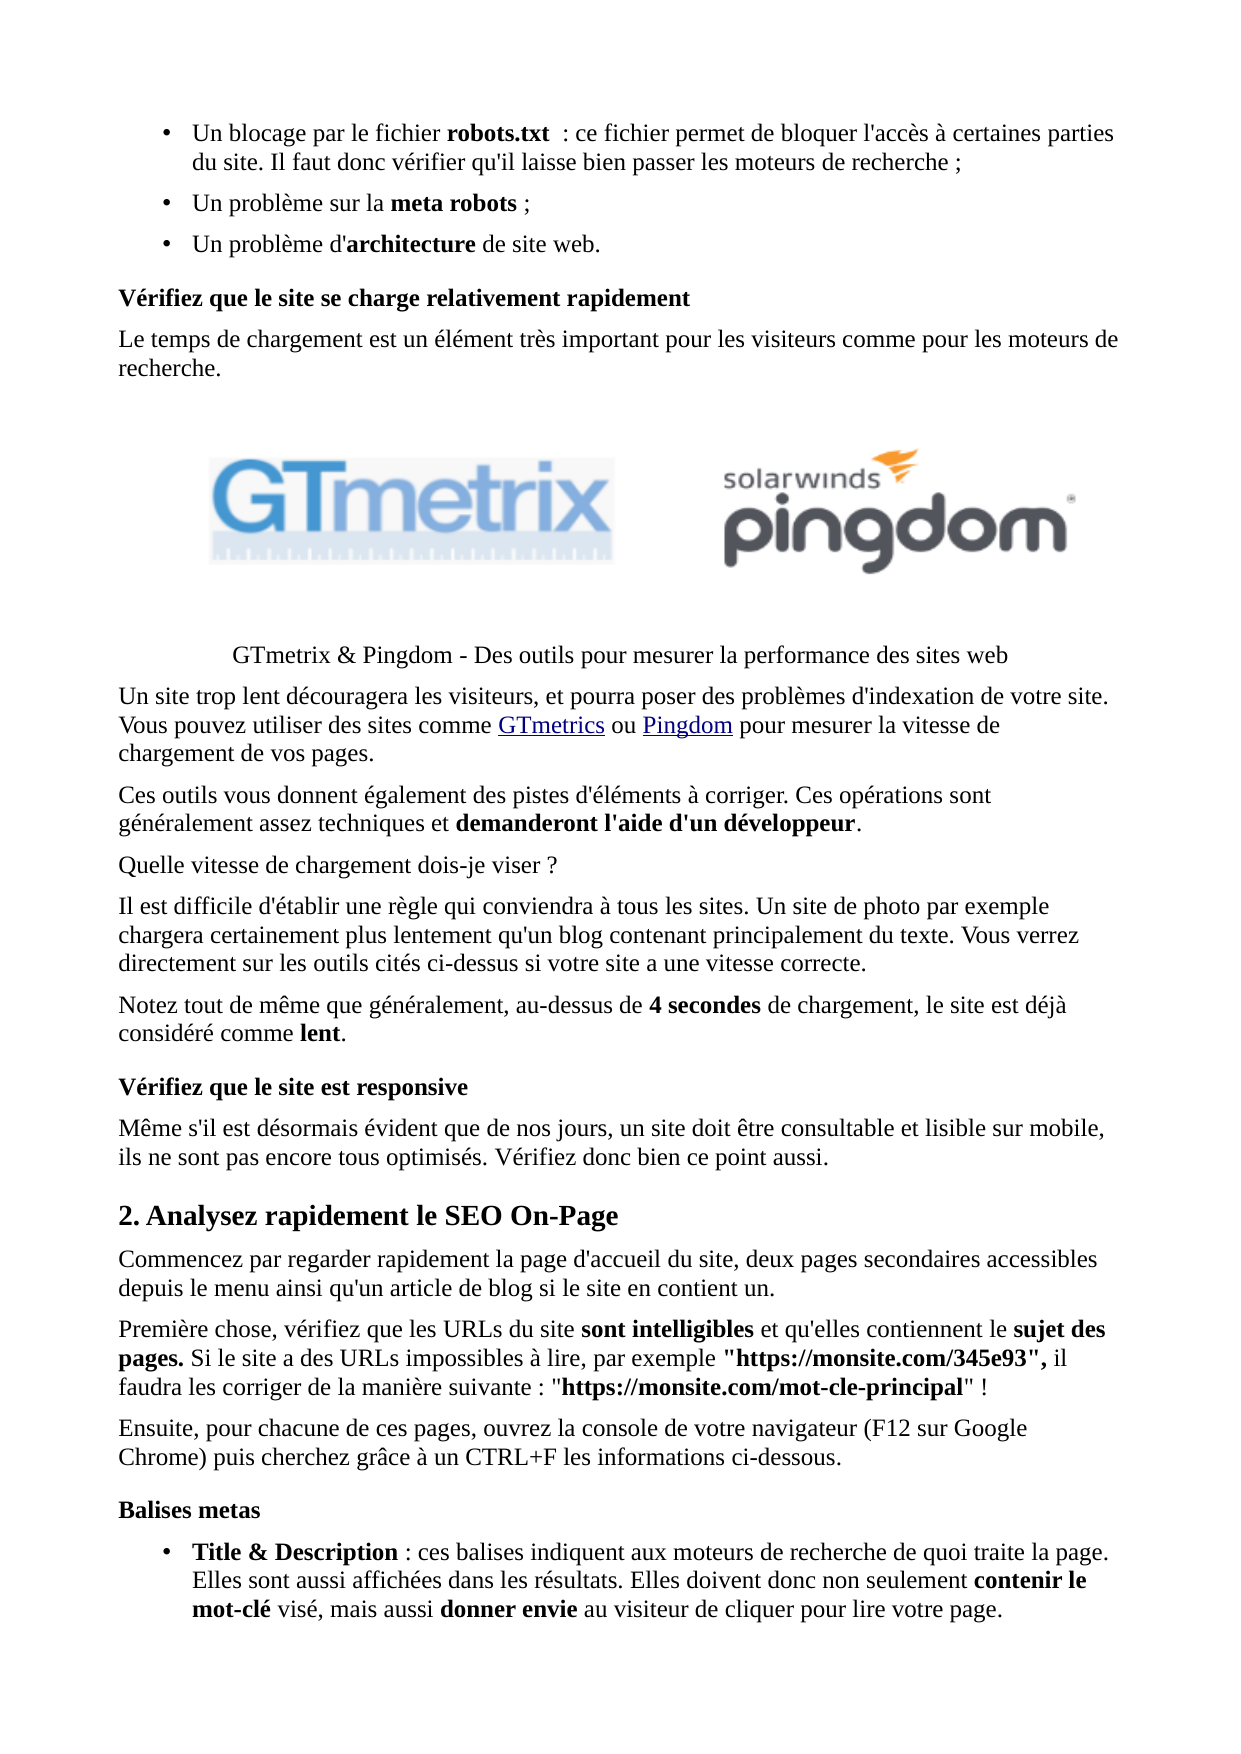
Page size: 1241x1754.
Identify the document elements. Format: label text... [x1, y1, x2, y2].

text Ensuite, pour chacune de ces pages, ouvrez la console de votre navigateur (F12 sur Google Chrome) puis cherchez grâce à un CTRL+F les informations ci-dessous. [118, 1413, 1122, 1470]
text Notez tout de même que généralement, au-dessus de 4 secondes de chargement, le site est déjà considéré comme lent. [118, 990, 1122, 1047]
picture [118, 394, 1171, 640]
text Ces outils vous donnent également des pistes d'éléments à corriger. Ces opérations sont généralement assez techniques et demanderont l'aide d'un développeur. [118, 780, 1122, 837]
subtitle Balises metas [118, 1495, 1122, 1524]
text Un site trop lent découragera les visiteurs, et pourra poser des problèmes d'indexation de votre site. Vous pouvez utiliser des sites comme GTmetrics ou Pingdom pour mesurer la vitesse de chargement de vos pages. [118, 681, 1122, 767]
text GTmetrix & Pingdom - Des outils pour mesurer la performance des sites web [118, 640, 1122, 668]
text Première chose, vérifiez que les URLs du site sont intelligibles et qu'elles contiennent le sujet des pages. Si le site a des URLs impossibles à lire, par exemple "https://monsite.com/345e93", il faudra les corriger de la manière suivante : "https://monsite.com/mot-cle-principal" ! [118, 1314, 1122, 1400]
text Le temps de chargement est un élément très important pour les visiteurs comme pour les moteurs de recherche. [118, 324, 1122, 382]
subtitle Vérifiez que le site est responsive [118, 1072, 1122, 1101]
text Commencez par regarder rapidement la page d'accueil du site, deux pages secondaires accessibles depuis le menu ainsi qu'un article de blog si le site en contient un. [118, 1244, 1122, 1302]
subtitle 2. Analysez rapidement le SEO On-Page [118, 1198, 1122, 1232]
text Il est difficile d'établir une règle qui conviendra à tous les sites. Un site de photo par exemple chargera certainement plus lentement qu'un blog contenant principalement du texte. Vous verrez directement sur les outils cités ci-dessus si votre site a une vitesse correcte. [118, 891, 1122, 977]
subtitle Vérifiez que le site se charge relativement rapidement [118, 283, 1122, 312]
list Title & Description : ces balises indiquent aux moteurs de recherche de quoi traite la page. Elles sont aussi affichées dans les résultats. Elles doivent donc non seulement contenir le mot-clé visé, mais aussi donner envie au visiteur de cliquer pour lire votre page. [162, 1537, 1122, 1623]
list Un problème sur la meta robots ; [162, 188, 1122, 217]
list Un problème d'architecture de site web. [162, 229, 1122, 258]
list Un blocage par le fichier robots.txt : ce fichier permet de bloquer l'accès à certaines parties du site. Il faut donc vérifier qu'il laisse bien passer les moteurs de recherche ; [162, 118, 1122, 176]
text Même s'il est désormais évident que de nos jours, un site doit être consultable et lisible sur mobile, ils ne sont pas encore tous optimisés. Vérifiez donc bien ce point aussi. [118, 1113, 1122, 1171]
text Quelle vitesse de chargement dois-je viser ? [118, 850, 1122, 878]
